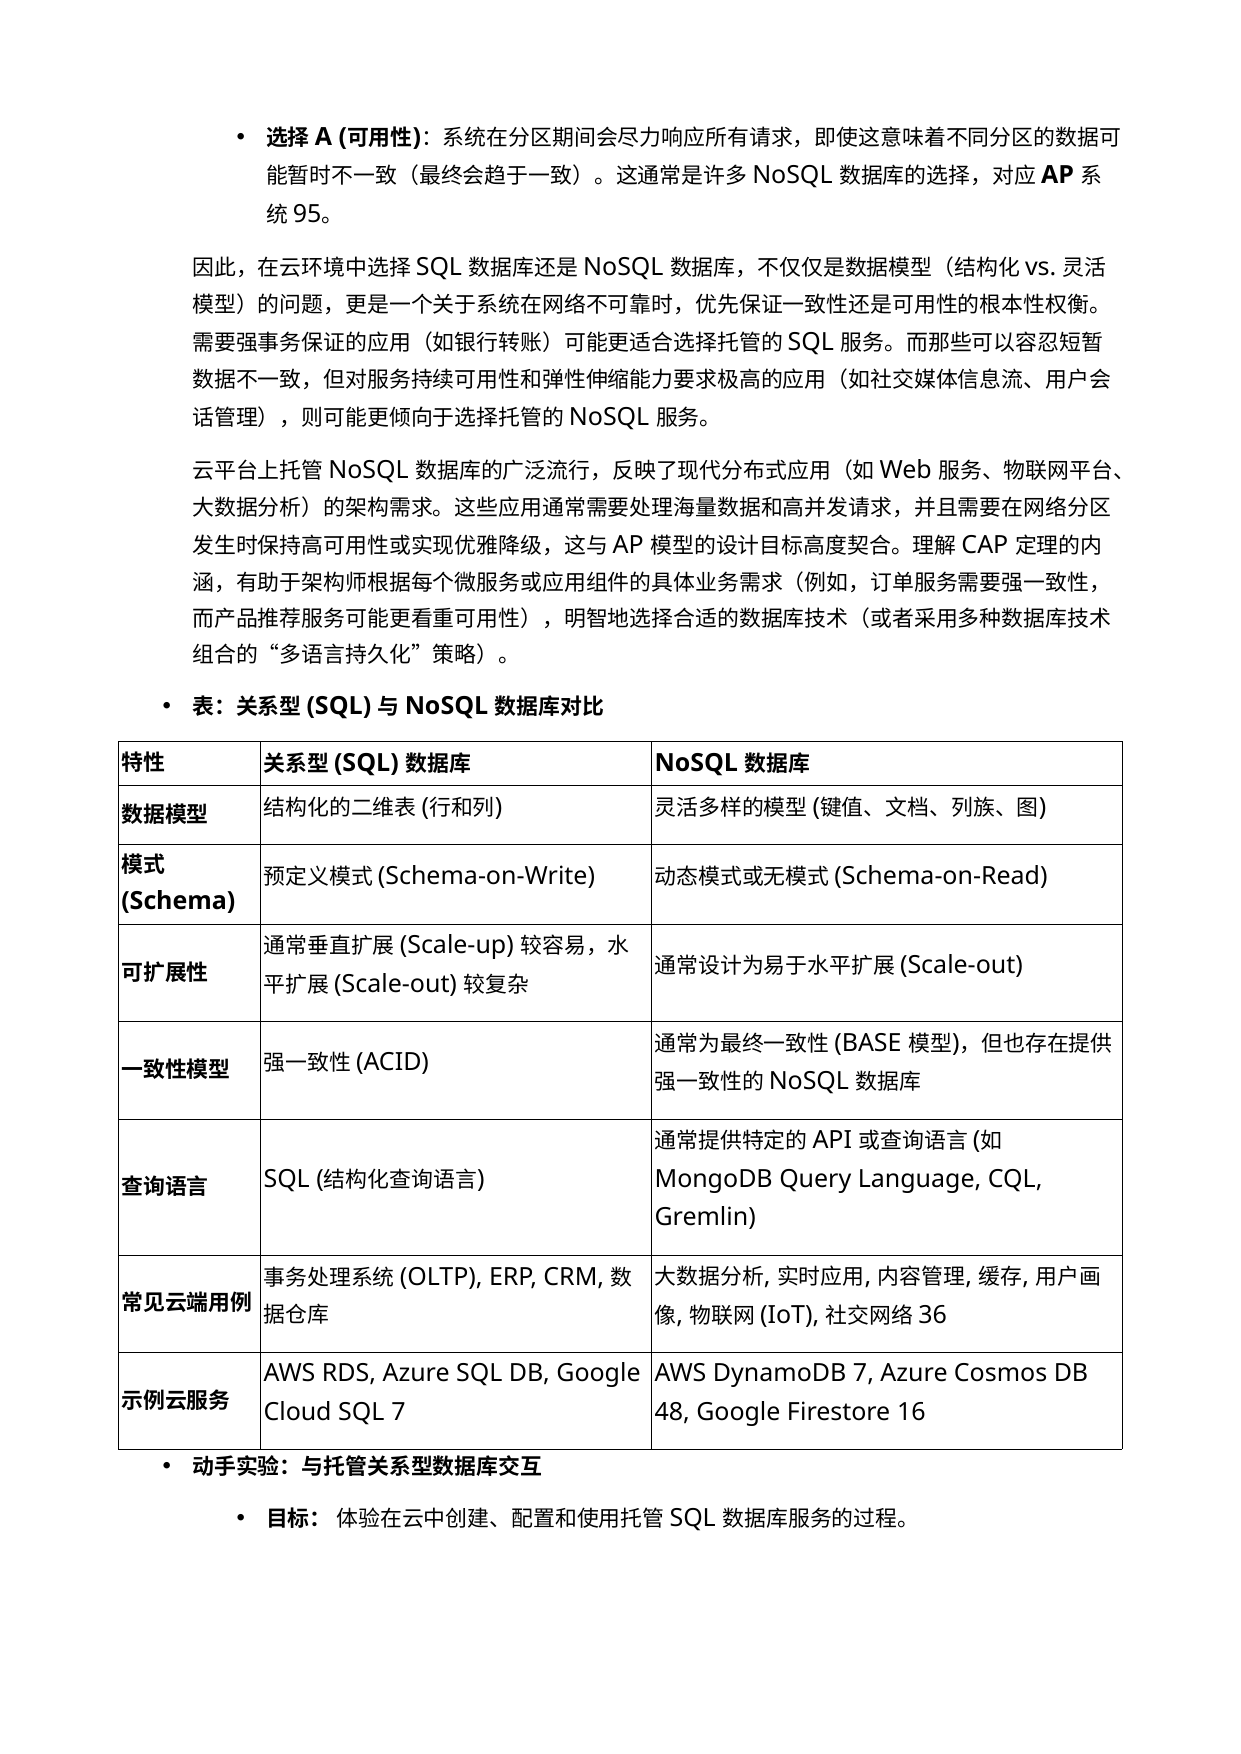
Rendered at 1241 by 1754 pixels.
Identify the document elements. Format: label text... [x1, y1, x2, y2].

table_cell 常见云端用例 [119, 1256, 260, 1352]
table_cell 一致性模型 [119, 1022, 260, 1118]
list 云平台上托管 NoSQL 数据库的广泛流行，反映了现代分布式应用（如 Web 服务、物联网平台、大数据分析）的架构需求。这些应用通常需要处理海量数据和高并发请求，并且需要在网络分区发生时保持高可用性或实现优雅降级，这与 AP 模型的设计目标高度契合。理解 CAP 定理的内涵，有助于架构师根据每个微服务或应用组件的具体业务需求（例如，订单服务需要强一致性，而产品推荐服务可能更看重可用性），明智地选择合适的数据库技术（或者采用多种数据库技术组合的“多语言持久化”策略）。 [162, 452, 1122, 669]
table_cell 通常为最终一致性 (BASE 模型)，但也存在提供强一致性的 NoSQL 数据库 [652, 1022, 1122, 1118]
table_cell 通常设计为易于水平扩展 (Scale-out) [652, 925, 1122, 1021]
table_cell 可扩展性 [119, 925, 260, 1021]
table_cell 示例云服务 [119, 1353, 260, 1449]
table_cell 数据模型 [119, 786, 260, 844]
table_cell 预定义模式 (Schema-on-Write) [261, 845, 651, 924]
table_cell SQL (结构化查询语言) [261, 1120, 651, 1254]
table_cell 事务处理系统 (OLTP), ERP, CRM, 数据仓库 [261, 1256, 651, 1352]
table_cell 大数据分析, 实时应用, 内容管理, 缓存, 用户画像, 物联网 (IoT), 社交网络 36 [652, 1256, 1122, 1352]
list 选择 A (可用性)：系统在分区期间会尽力响应所有请求，即使这意味着不同分区的数据可能暂时不一致（最终会趋于一致）。这通常是许多 NoSQL 数据库的选择，对应 AP 系统 95。 [236, 118, 1122, 230]
table_cell AWS DynamoDB 7, Azure Cosmos DB 48, Google Firestore 16 [652, 1353, 1122, 1449]
list 因此，在云环境中选择 SQL 数据库还是 NoSQL 数据库，不仅仅是数据模型（结构化 vs. 灵活模型）的问题，更是一个关于系统在网络不可靠时，优先保证一致性还是可用性的根本性权衡。需要强事务保证的应用（如银行转账）可能更适合选择托管的 SQL 服务。而那些可以容忍短暂数据不一致，但对服务持续可用性和弹性伸缩能力要求极高的应用（如社交媒体信息流、用户会话管理），则可能更倾向于选择托管的 NoSQL 服务。 [162, 249, 1122, 433]
list 目标： 体验在云中创建、配置和使用托管 SQL 数据库服务的过程。 [236, 1500, 1122, 1534]
table_header NoSQL 数据库 [652, 742, 1122, 785]
list 表：关系型 (SQL) 与 NoSQL 数据库对比 [162, 688, 1122, 722]
table_cell 查询语言 [119, 1120, 260, 1254]
table_cell 结构化的二维表 (行和列) [261, 786, 651, 844]
table_cell 模式 (Schema) [119, 845, 260, 924]
table_cell 动态模式或无模式 (Schema-on-Read) [652, 845, 1122, 924]
table_cell 通常提供特定的 API 或查询语言 (如 MongoDB Query Language, CQL, Gremlin) [652, 1120, 1122, 1254]
table_header 关系型 (SQL) 数据库 [261, 742, 651, 785]
table_cell 强一致性 (ACID) [261, 1022, 651, 1118]
table_header 特性 [119, 742, 260, 785]
table_cell 灵活多样的模型 (键值、文档、列族、图) [652, 786, 1122, 844]
list 动手实验：与托管关系型数据库交互 [162, 1450, 1122, 1481]
table_cell 通常垂直扩展 (Scale-up) 较容易，水平扩展 (Scale-out) 较复杂 [261, 925, 651, 1021]
table_cell AWS RDS, Azure SQL DB, Google Cloud SQL 7 [261, 1353, 651, 1449]
